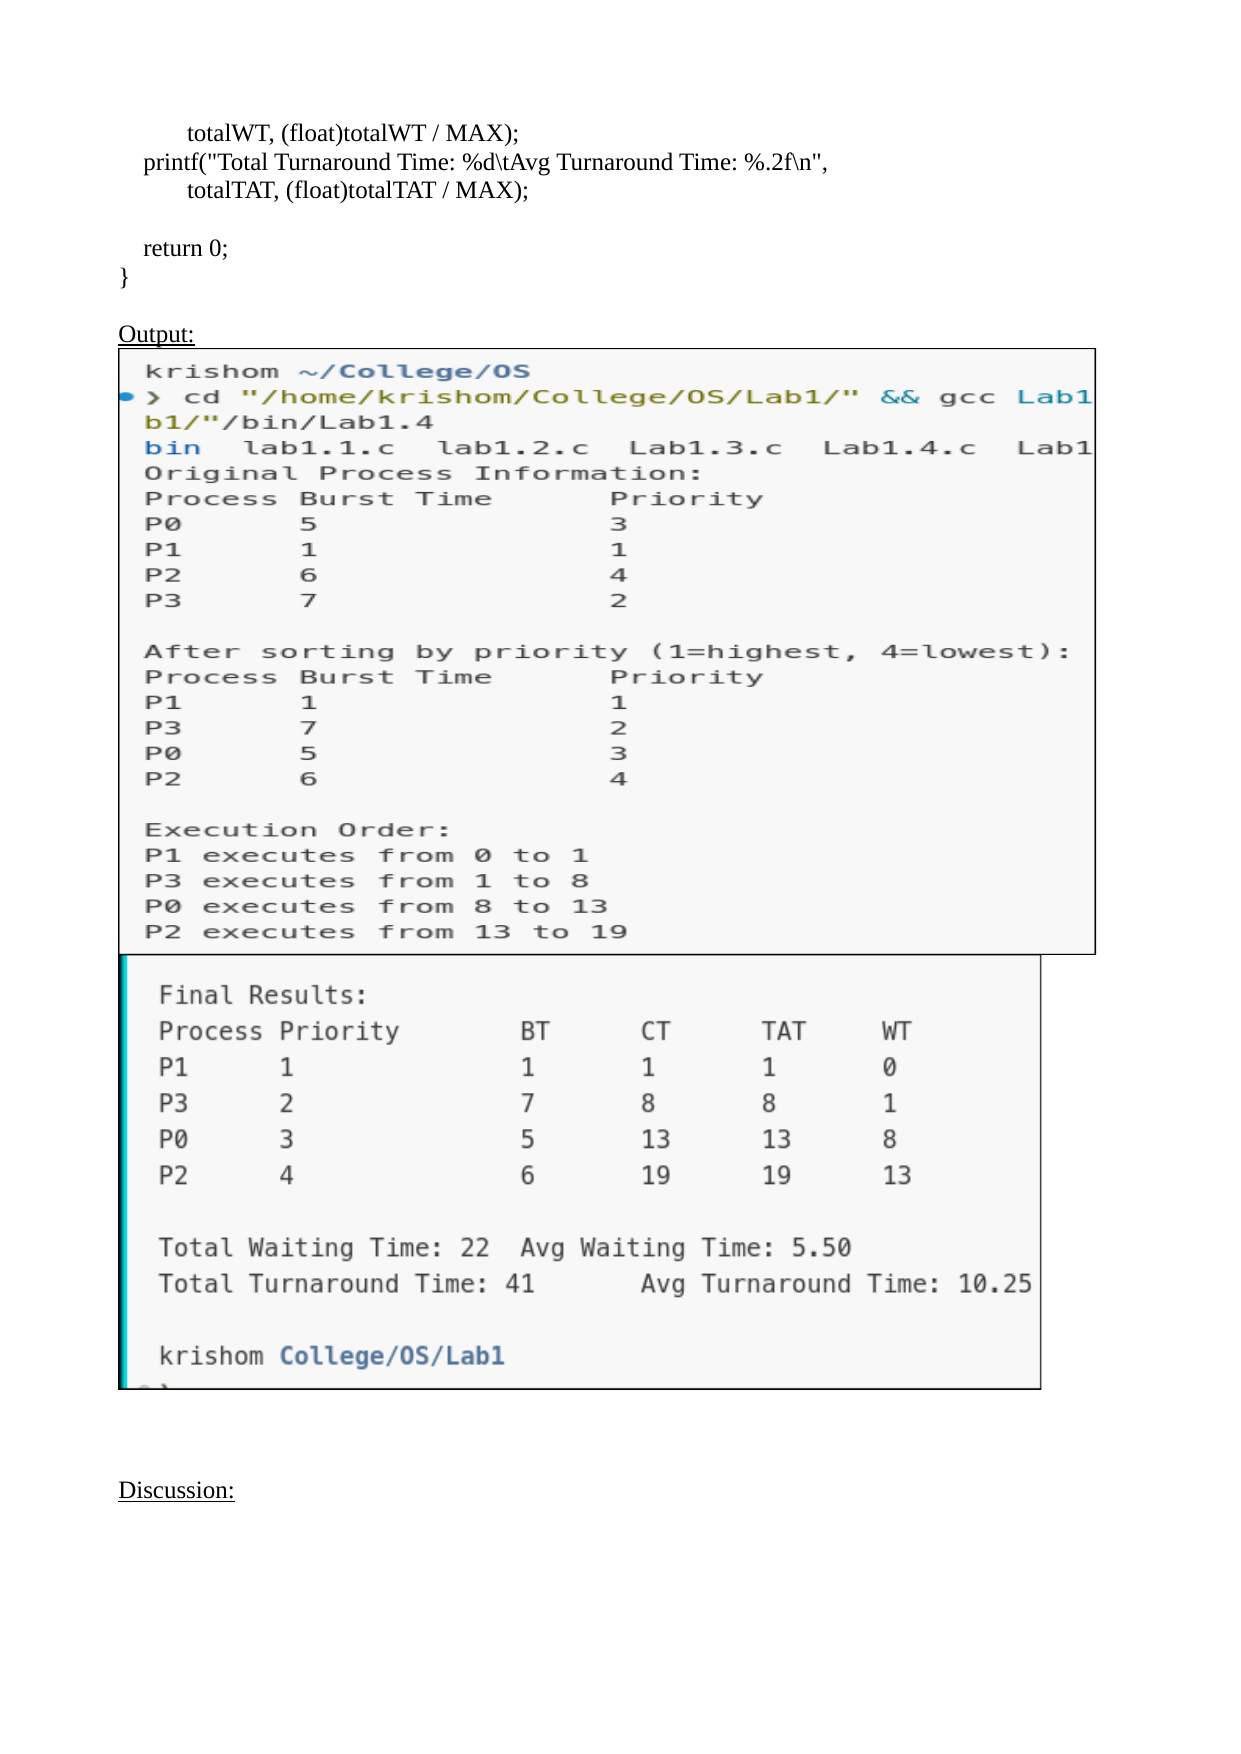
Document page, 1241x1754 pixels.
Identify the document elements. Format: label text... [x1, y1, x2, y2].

picture [118, 348, 1097, 1390]
text totalWT, (float)totalWT / MAX); [118, 118, 1122, 147]
text Discussion: [118, 1476, 1122, 1504]
text Output: [118, 319, 1122, 348]
text return 0; [118, 233, 1122, 262]
text totalTAT, (float)totalTAT / MAX); [118, 176, 1122, 204]
text } [118, 262, 1122, 291]
text printf("Total Turnaround Time: %d\tAvg Turnaround Time: %.2f\n", [118, 147, 1122, 176]
